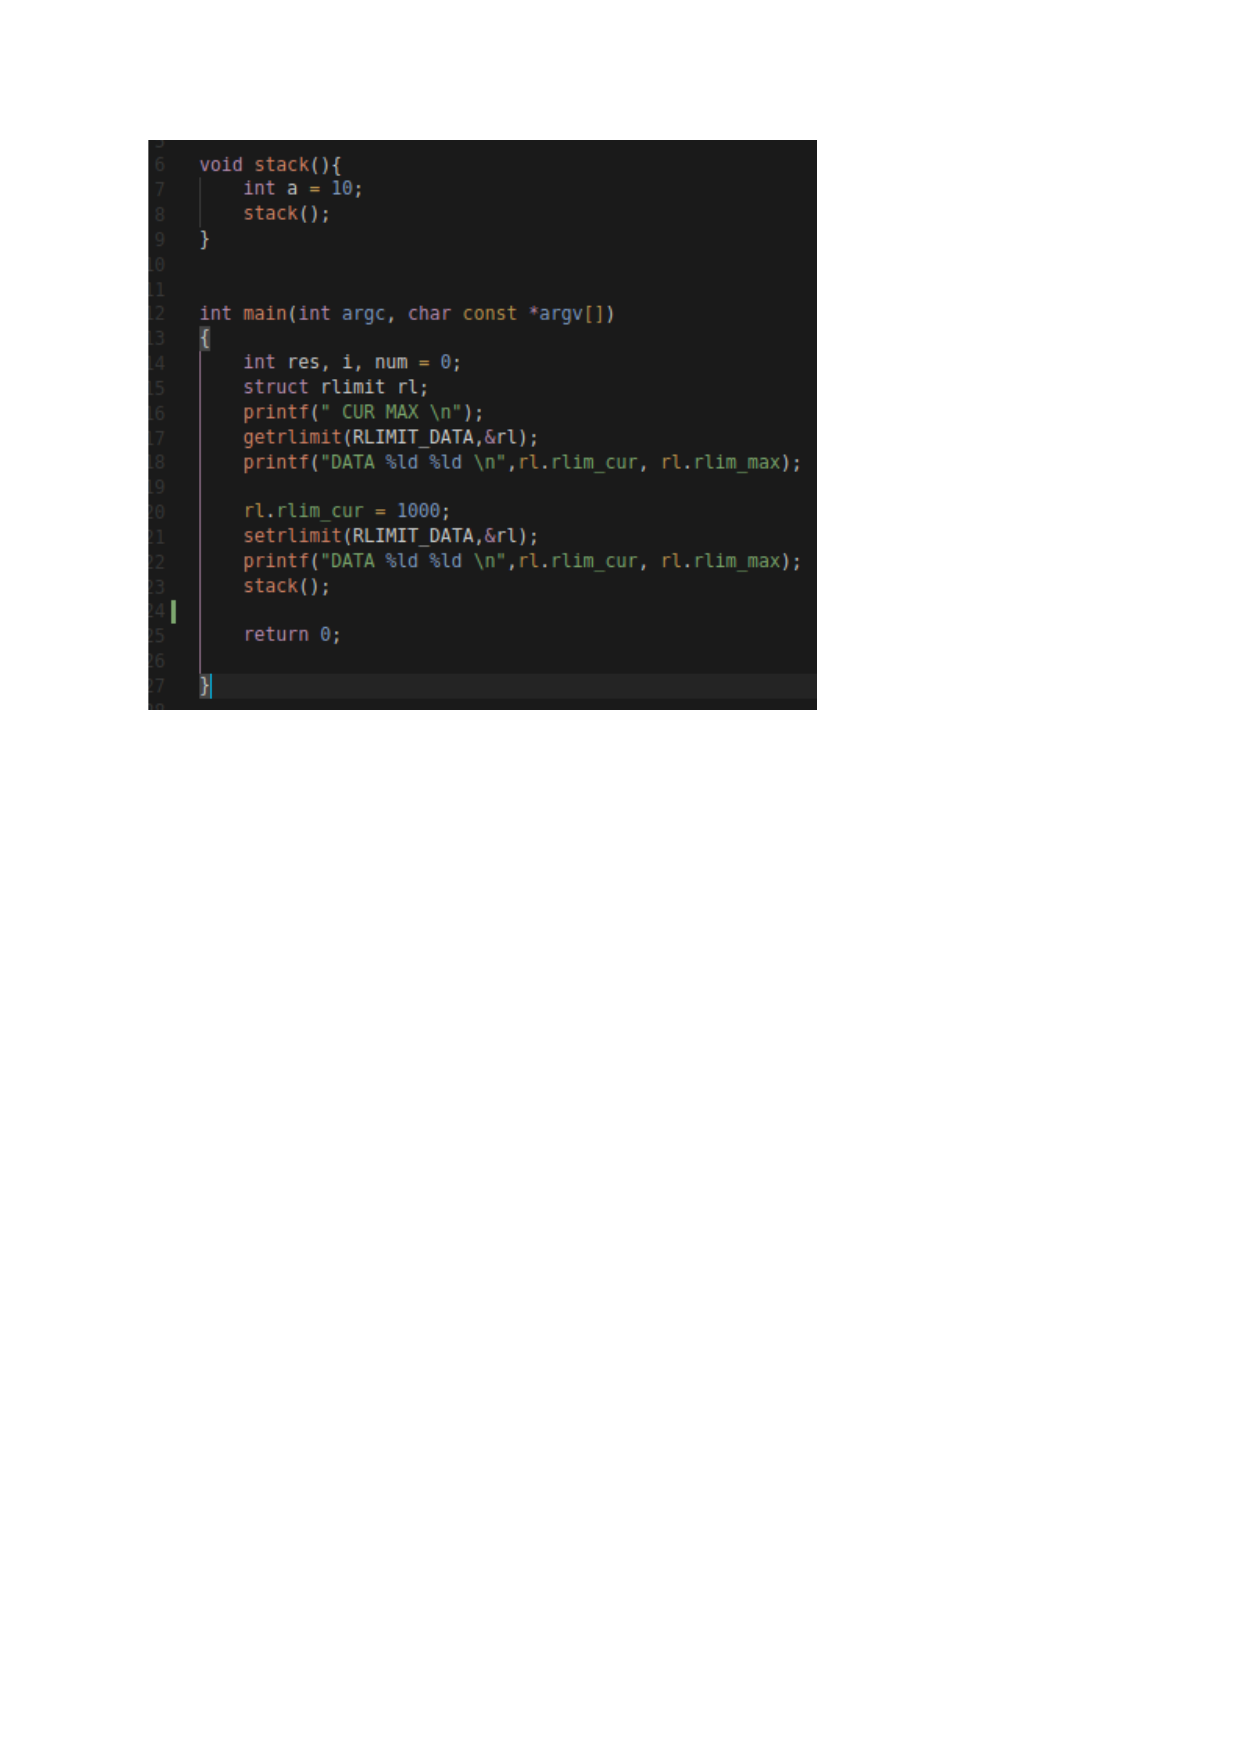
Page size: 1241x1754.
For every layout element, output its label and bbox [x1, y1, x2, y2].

picture [148, 140, 817, 710]
